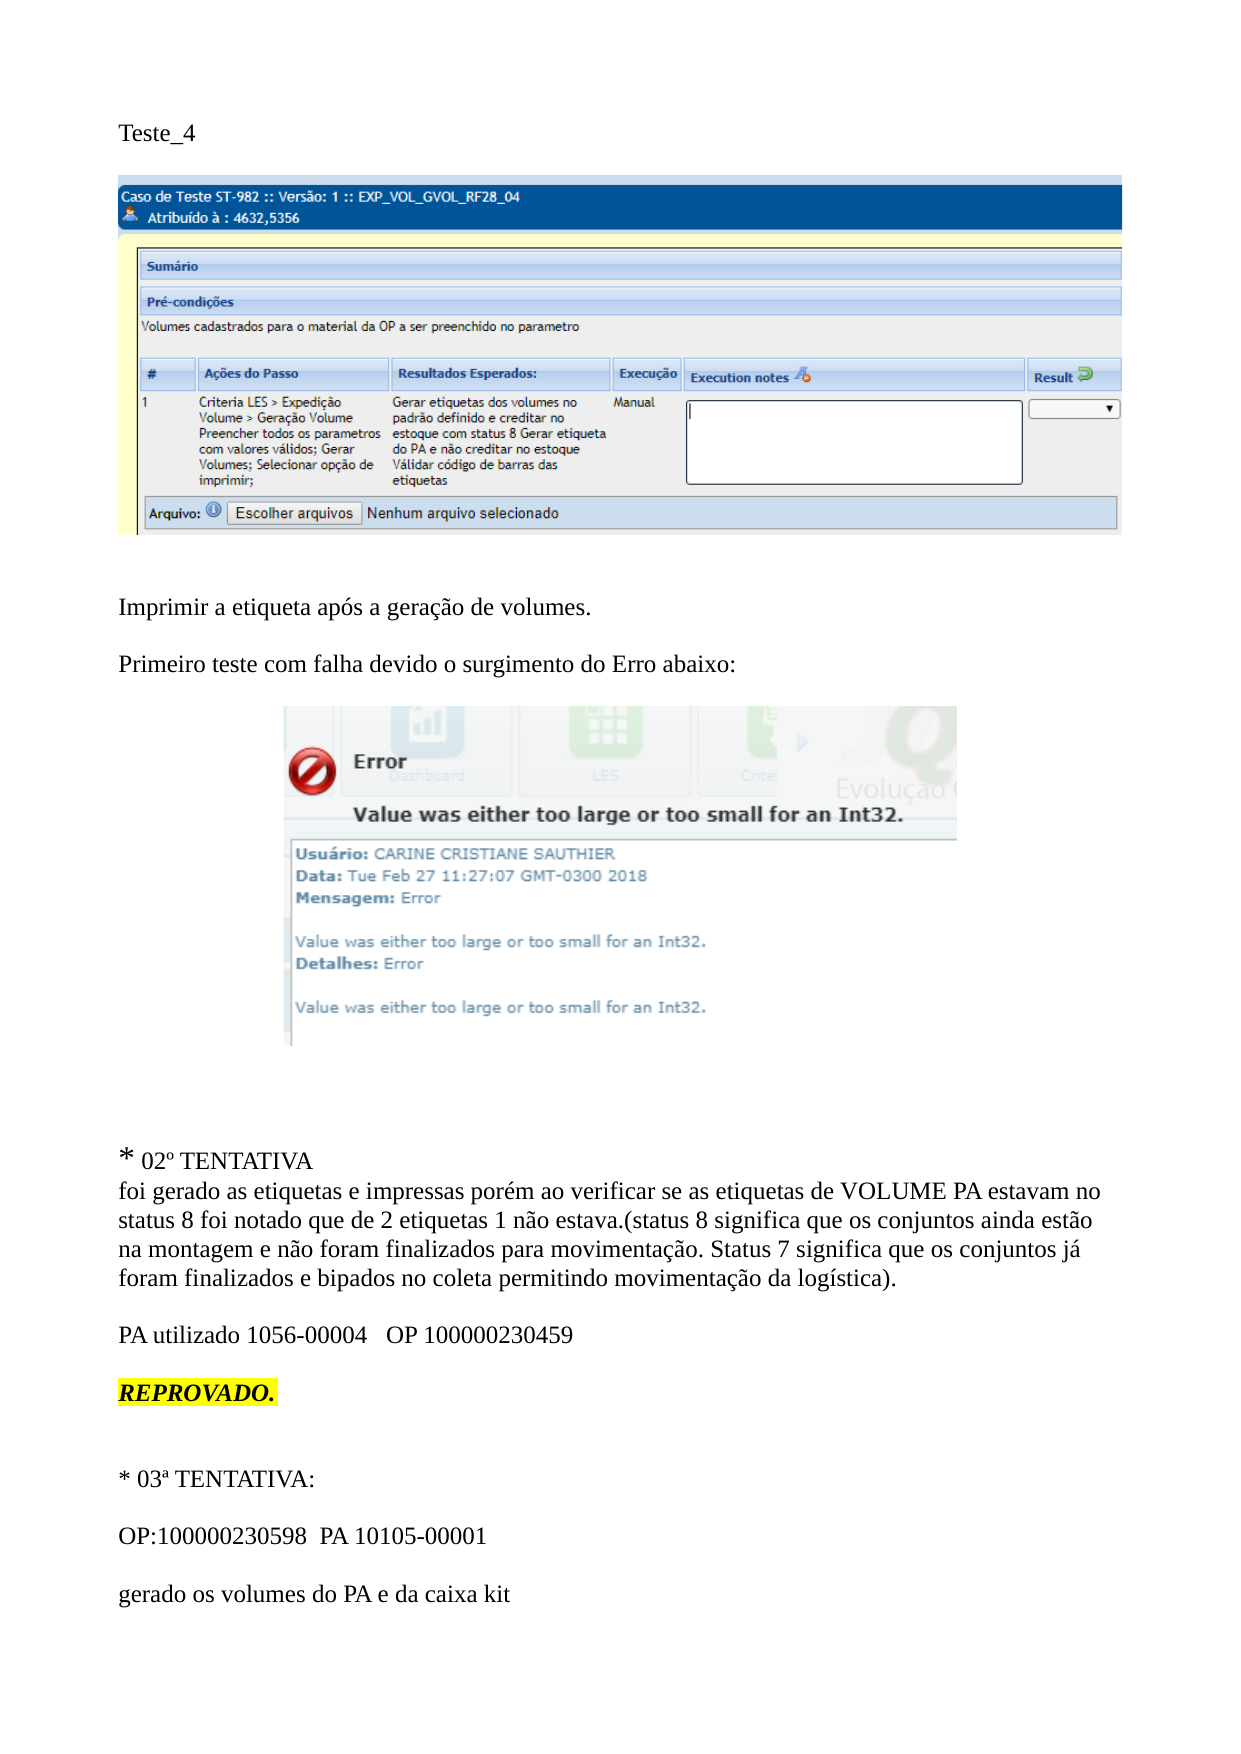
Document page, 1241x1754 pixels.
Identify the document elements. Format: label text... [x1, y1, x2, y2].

text Teste_4 [118, 118, 1122, 147]
text gerado os volumes do PA e da caixa kit [118, 1579, 1122, 1608]
text * 03ª TENTATIVA: [118, 1464, 1122, 1493]
text Imprimir a etiqueta após a geração de volumes. [118, 592, 1122, 621]
text foi gerado as etiquetas e impressas porém ao verificar se as etiquetas de VOLUME PA estavam no status 8 foi notado que de 2 etiquetas 1 não estava.(status 8 significa que os conjuntos ainda estão na montagem e não foram finalizados para movimentação. Status 7 significa que os conjuntos já foram finalizados e bipados no coleta permitindo movimentação da logística). [118, 1176, 1122, 1291]
text Primeiro teste com falha devido o surgimento do Erro abaixo: [118, 649, 1122, 678]
picture [283, 706, 957, 1046]
text PA utilizado 1056-00004 OP 100000230459 [118, 1320, 1122, 1349]
text OP:100000230598 PA 10105-00001 [118, 1521, 1122, 1550]
text * 02º TENTATIVA [118, 1138, 1122, 1176]
picture [118, 175, 1123, 535]
text REPROVADO. [118, 1378, 1122, 1406]
